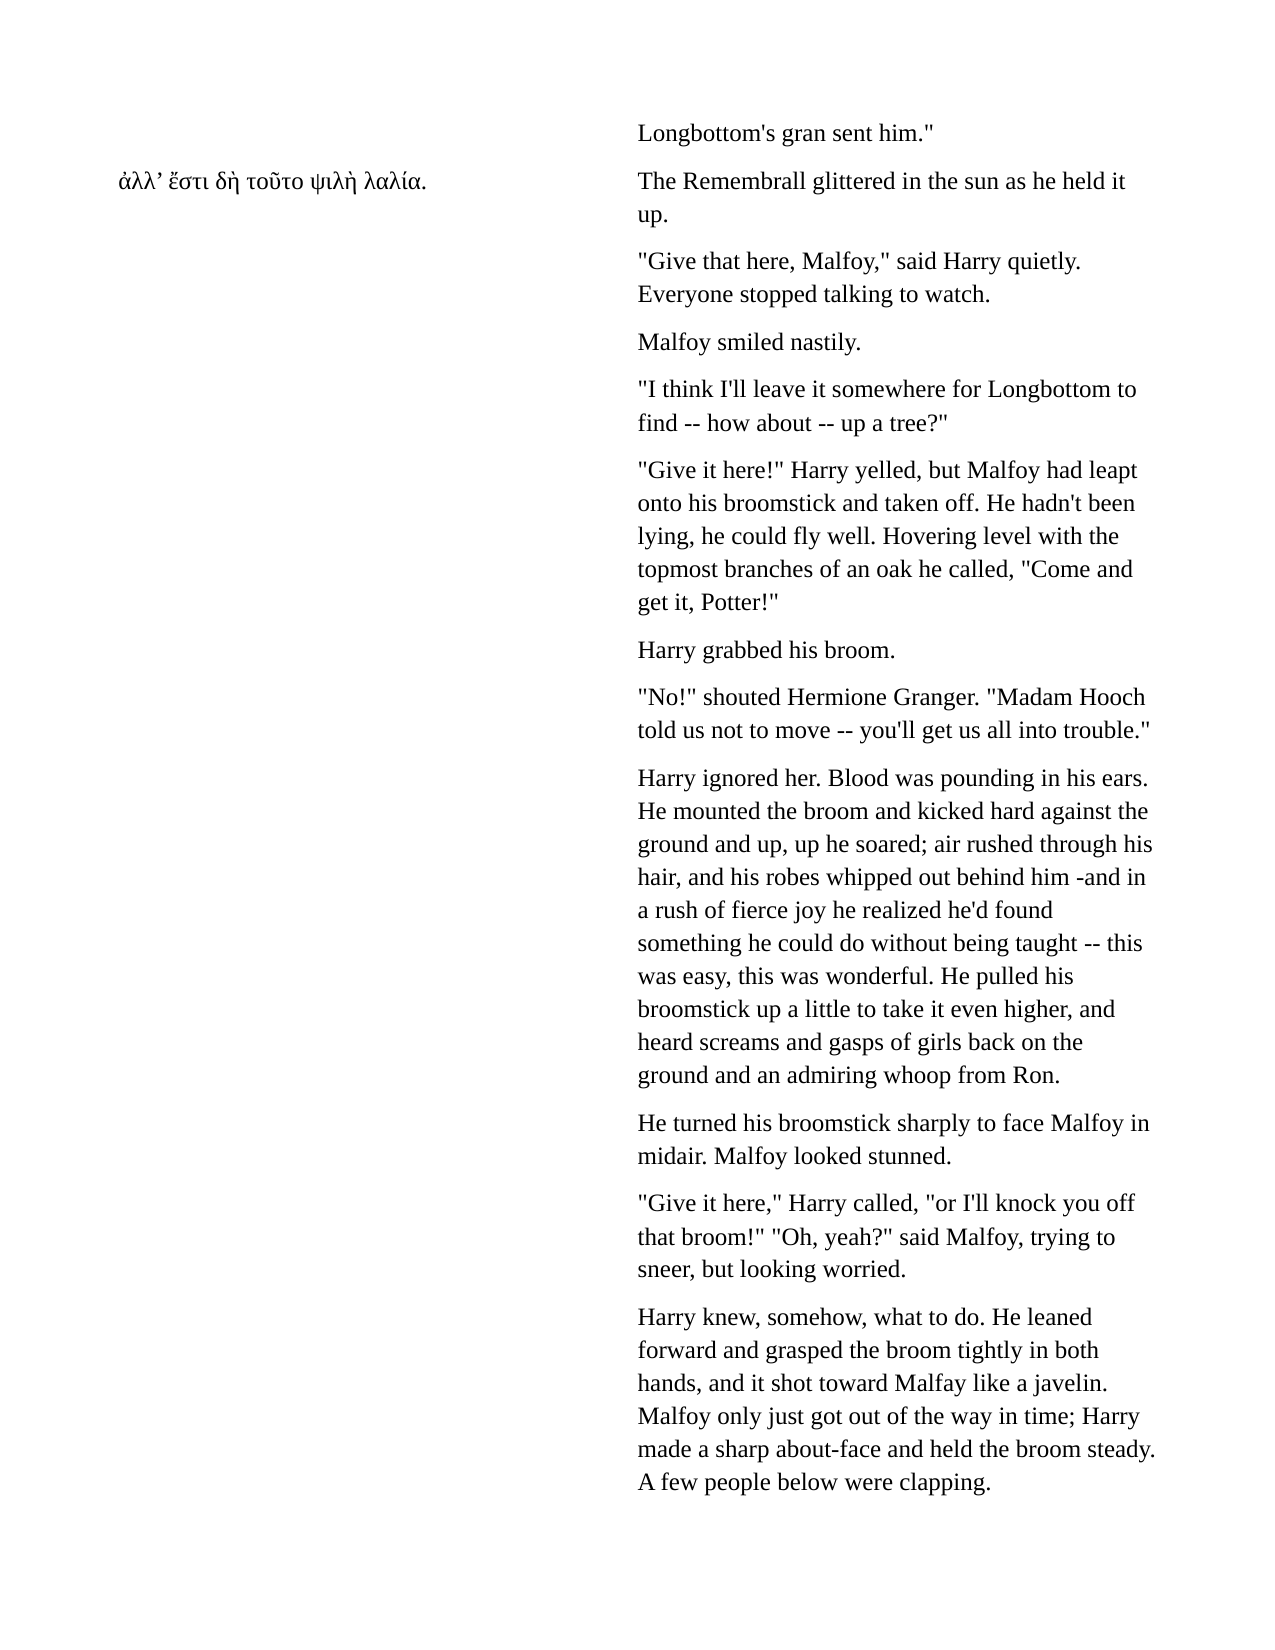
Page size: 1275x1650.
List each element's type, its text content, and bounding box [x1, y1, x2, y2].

table_cell [118, 1302, 637, 1515]
table_cell [118, 375, 637, 455]
table_cell Malfoy smiled nastily. [638, 327, 1157, 374]
table_cell Longbottom's gran sent him." [638, 118, 1157, 166]
table_cell [118, 327, 637, 374]
table_cell "Give it here!" Harry yelled, but Malfoy had leapt onto his broomstick and taken off. He hadn't been lying, he could fly well. Hovering level with the topmost branches of an oak he called, "Come and get it, Potter!" [638, 455, 1157, 635]
table_cell [118, 455, 637, 635]
table_cell Harry grabbed his broom. [638, 635, 1157, 682]
table_cell [118, 1189, 637, 1302]
table_cell [118, 763, 637, 1108]
table_cell "I think I'll leave it somewhere for Longbottom to find -- how about -- up a tree?" [638, 375, 1157, 455]
table_cell ἀλλ’ ἔστι δὴ τοῦτο ψιλὴ λαλία. [118, 166, 637, 246]
table_cell "Give that here, Malfoy," said Harry quietly. Everyone stopped talking to watch. [638, 246, 1157, 327]
table_cell [118, 118, 637, 166]
table_cell [118, 635, 637, 682]
table_cell The Remembrall glittered in the sun as he held it up. [638, 166, 1157, 246]
table_cell He turned his broomstick sharply to face Malfoy in midair. Malfoy looked stunned. [638, 1108, 1157, 1188]
table_cell Harry knew, somehow, what to do. He leaned forward and grasped the broom tightly in both hands, and it shot toward Malfay like a javelin. Malfoy only just got out of the way in time; Harry made a sharp about-face and held the broom steady. A few people below were clapping. [638, 1302, 1157, 1515]
table_cell "Give it here," Harry called, "or I'll knock you off that broom!" "Oh, yeah?" said Malfoy, trying to sneer, but looking worried. [638, 1189, 1157, 1302]
table_cell [118, 1108, 637, 1188]
table_cell [118, 246, 637, 327]
table_cell [118, 683, 637, 763]
table_cell Harry ignored her. Blood was pounding in his ears. He mounted the broom and kicked hard against the ground and up, up he soared; air rushed through his hair, and his robes whipped out behind him -and in a rush of fierce joy he realized he'd found something he could do without being taught -- this was easy, this was wonderful. He pulled his broomstick up a little to take it even higher, and heard screams and gasps of girls back on the ground and an admiring whoop from Ron. [638, 763, 1157, 1108]
table_cell "No!" shouted Hermione Granger. "Madam Hooch told us not to move -- you'll get us all into trouble." [638, 683, 1157, 763]
